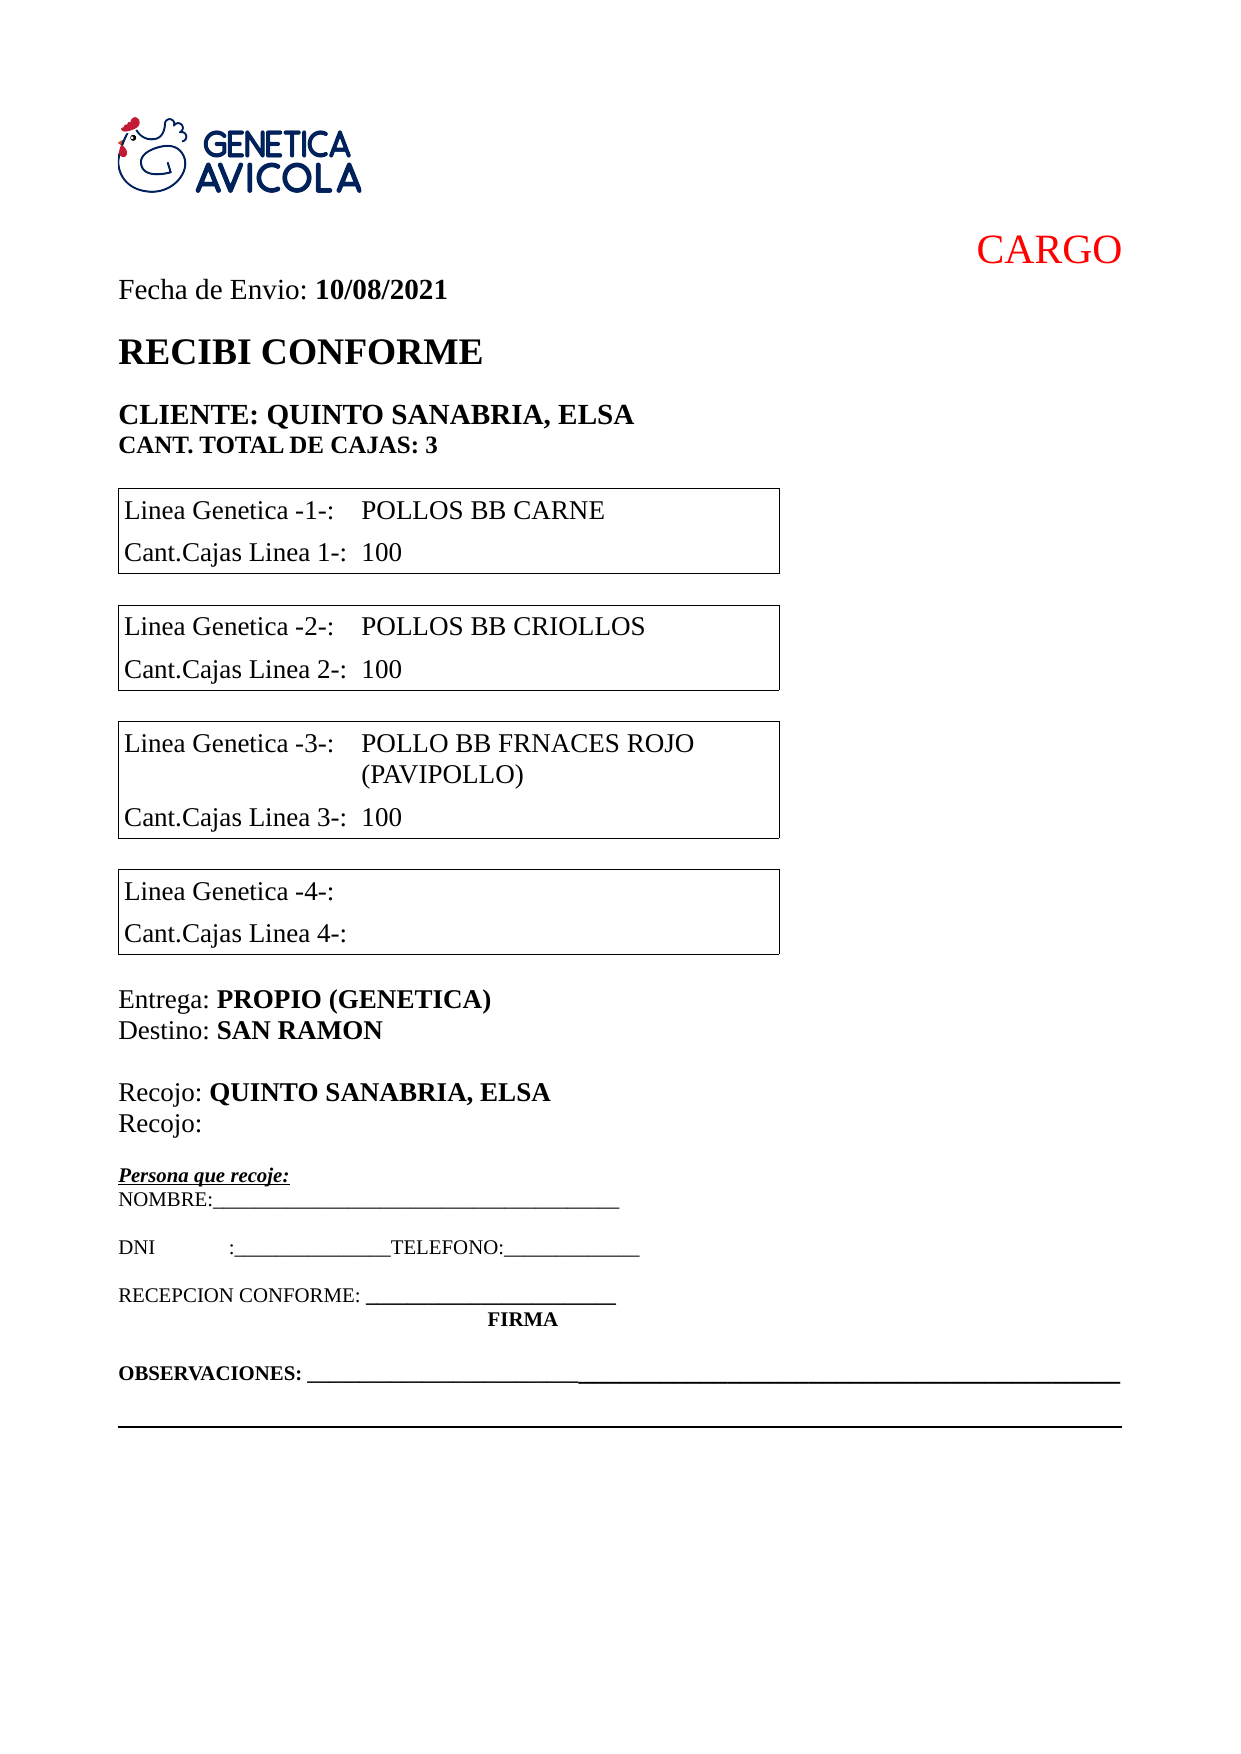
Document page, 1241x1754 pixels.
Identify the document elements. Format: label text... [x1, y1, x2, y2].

text Destino: SAN RAMON [118, 1014, 1122, 1045]
text Recojo: [118, 1108, 1122, 1139]
text Fecha de Envio: 10/08/2021 [118, 272, 1122, 306]
text Recojo: QUINTO SANABRIA, ELSA [118, 1076, 1122, 1108]
text CANT. TOTAL DE CAJAS: 3 [118, 431, 1122, 459]
table_cell Cant.Cajas Linea 3-: [119, 795, 356, 838]
picture [117, 117, 362, 193]
text RECIBI CONFORME [118, 330, 1122, 373]
table_cell [356, 574, 779, 604]
table_cell [356, 912, 779, 954]
text RECEPCION CONFORME: ________________________ [118, 1283, 1122, 1307]
table_cell [118, 574, 356, 604]
text CLIENTE: QUINTO SANABRIA, ELSA [118, 397, 1122, 431]
table_cell Linea Genetica -3-: [119, 722, 356, 795]
table_header POLLOS BB CARNE [356, 489, 779, 531]
text CARGO [118, 224, 1122, 272]
table_cell Cant.Cajas Linea 4-: [119, 912, 356, 954]
table_cell POLLOS BB CRIOLLOS [356, 606, 779, 647]
table_cell [356, 839, 779, 869]
table_header Linea Genetica -1-: [119, 489, 356, 531]
table_cell [356, 870, 779, 912]
table_cell [356, 691, 779, 721]
text Persona que recoje: [118, 1163, 1122, 1187]
table_cell Cant.Cajas Linea 2-: [119, 647, 356, 690]
text OBSERVACIONES: __________________________________________________________________ [118, 1355, 1122, 1386]
text NOMBRE:_______________________________________ [118, 1187, 1122, 1211]
text FIRMA [118, 1307, 1122, 1331]
table_cell [118, 691, 356, 721]
table_cell Linea Genetica -2-: [119, 606, 356, 647]
table_cell Linea Genetica -4-: [119, 870, 356, 912]
table_cell 100 [356, 795, 779, 838]
table_cell 100 [356, 531, 779, 573]
table_cell [118, 839, 356, 869]
table_cell 100 [356, 647, 779, 690]
text DNI :_______________TELEFONO:_____________ [118, 1235, 1122, 1259]
table_cell POLLO BB FRNACES ROJO (PAVIPOLLO) [356, 722, 779, 795]
text Entrega: PROPIO (GENETICA) [118, 983, 1122, 1014]
table_cell Cant.Cajas Linea 1-: [119, 531, 356, 573]
